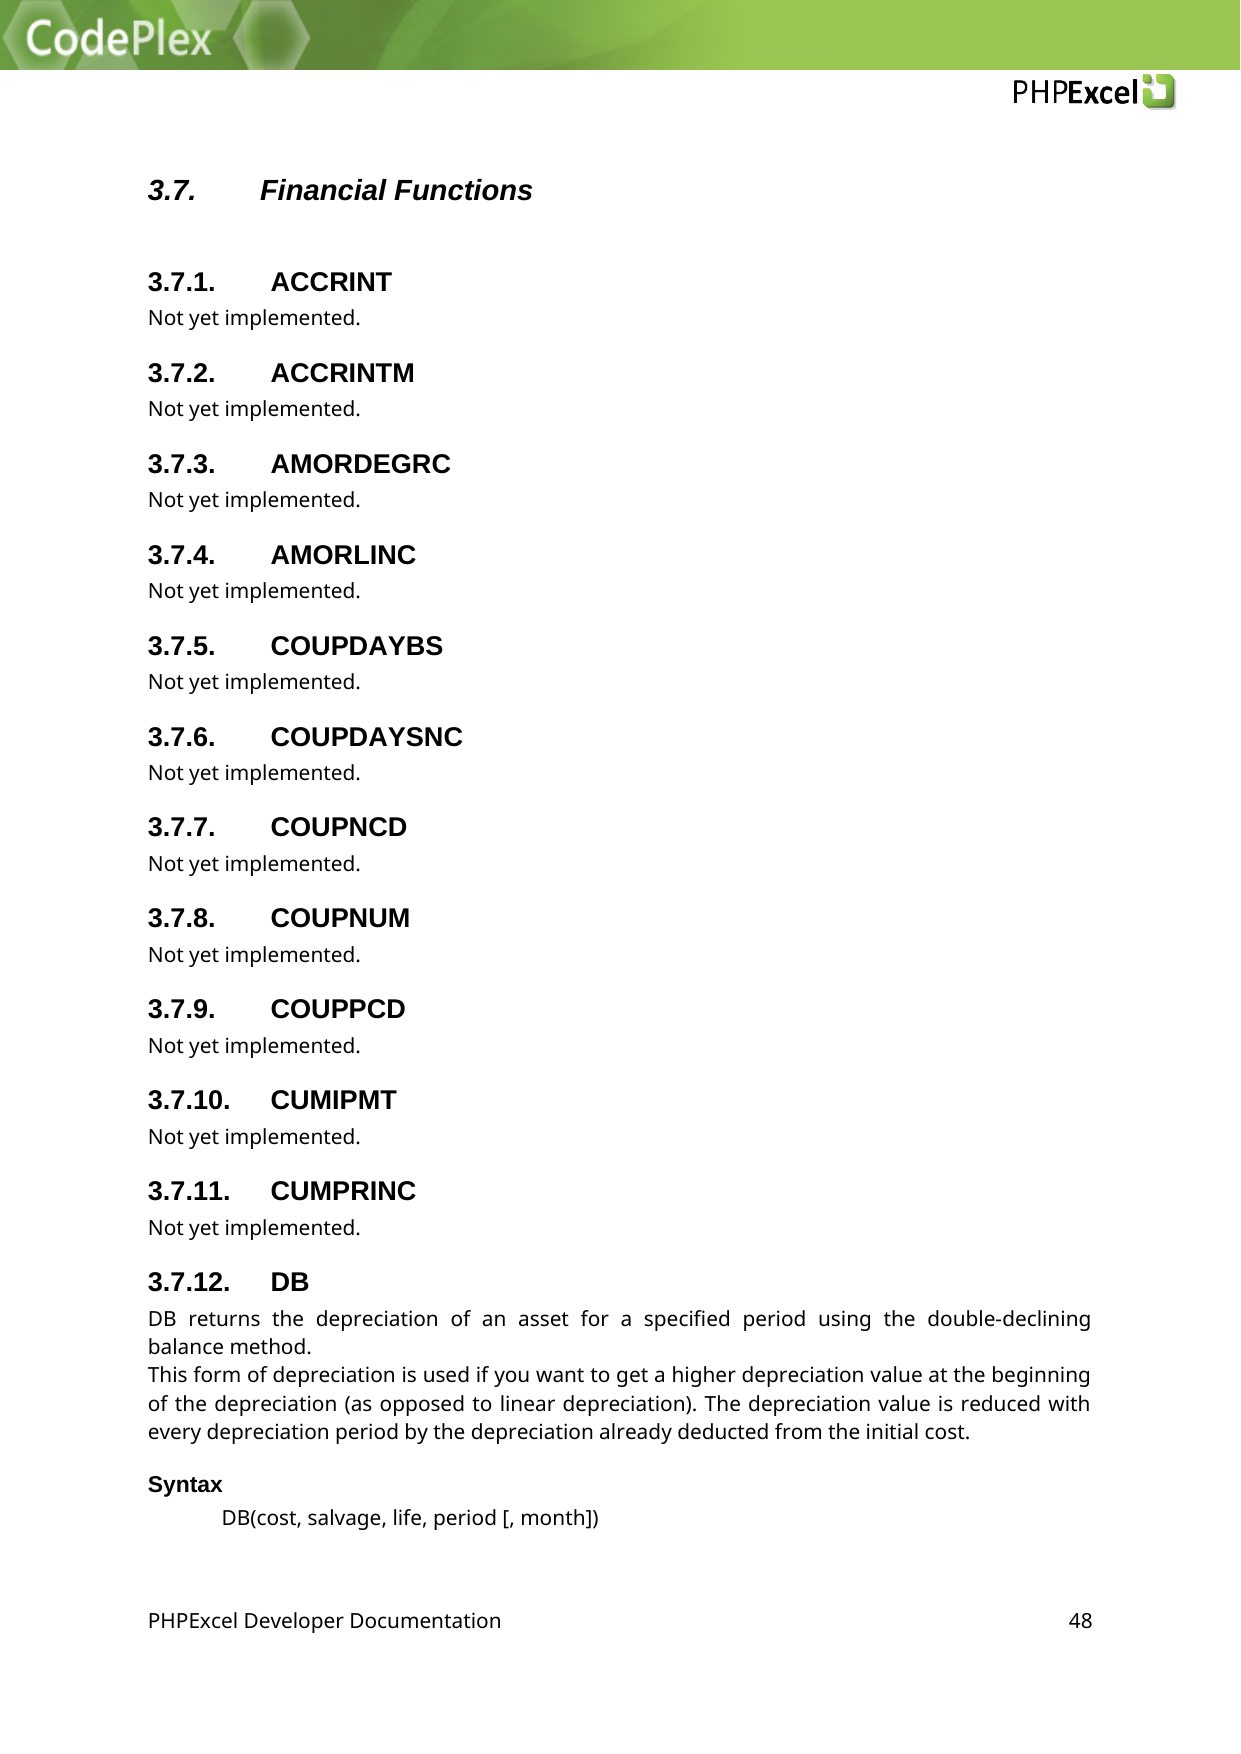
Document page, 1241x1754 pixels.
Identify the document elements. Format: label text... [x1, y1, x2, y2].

text Not yet implemented. [148, 576, 1093, 604]
text Not yet implemented. [148, 667, 1093, 696]
text Not yet implemented. [148, 485, 1093, 514]
subtitle DB [148, 1266, 1093, 1297]
text Not yet implemented. [148, 1031, 1093, 1059]
subtitle COUPDAYBS [148, 629, 1093, 661]
subtitle Financial Functions [148, 173, 1093, 206]
text This form of depreciation is used if you want to get a higher depreciation value at the beginning of the depreciation (as opposed to linear depreciation). The depreciation value is reduced with every depreciation period by the depreciation already deducted from the initial cost. [148, 1361, 1093, 1446]
subtitle COUPPCD [148, 993, 1093, 1024]
text DB returns the depreciation of an asset for a specified period using the double-declining balance method. [148, 1304, 1093, 1361]
text Not yet implemented. [148, 849, 1093, 877]
subtitle AMORDEGRC [148, 448, 1093, 479]
subtitle COUPNCD [148, 811, 1093, 843]
text Not yet implemented. [148, 1213, 1093, 1241]
subtitle ACCRINTM [148, 357, 1093, 388]
subtitle COUPDAYSNC [148, 721, 1093, 752]
text Not yet implemented. [148, 1122, 1093, 1150]
subtitle CUMIPMT [148, 1084, 1093, 1116]
text Not yet implemented. [148, 394, 1093, 423]
subtitle COUPNUM [148, 902, 1093, 934]
subtitle AMORLINC [148, 539, 1093, 570]
text Not yet implemented. [148, 303, 1093, 332]
text Not yet implemented. [148, 940, 1093, 968]
subtitle ACCRINT [148, 266, 1093, 297]
subtitle Syntax [148, 1471, 1093, 1497]
subtitle CUMPRINC [148, 1175, 1093, 1206]
text Not yet implemented. [148, 758, 1093, 786]
text DB(cost, salvage, life, period [, month]) [148, 1503, 1093, 1532]
